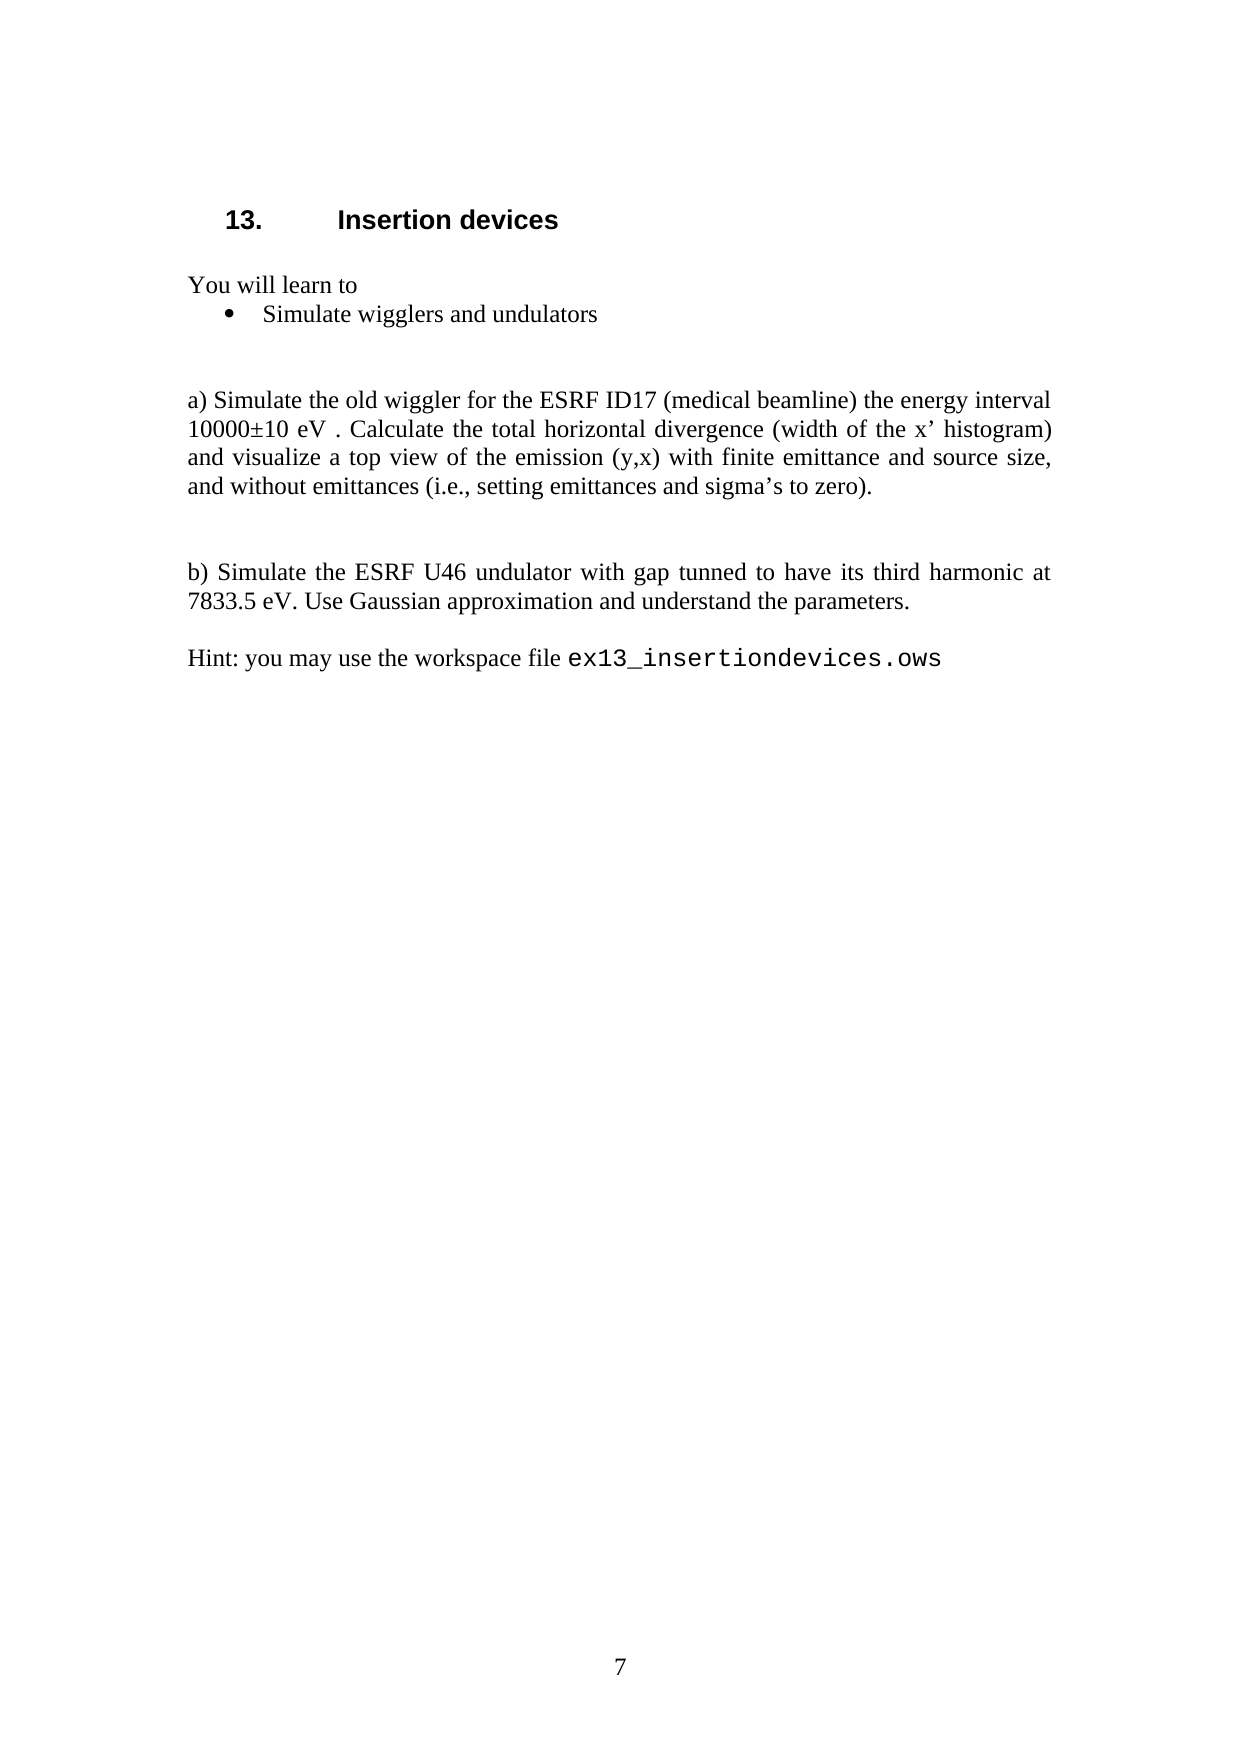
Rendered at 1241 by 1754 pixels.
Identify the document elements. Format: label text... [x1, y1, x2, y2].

text Hint: you may use the workspace file ex13_insertiondevices.ows [187, 643, 1053, 674]
text You will learn to [187, 270, 1053, 299]
text a) Simulate the old wiggler for the ESRF ID17 (medical beamline) the energy interval 10000±10 eV . Calculate the total horizontal divergence (width of the x’ histogram) and visualize a top view of the emission (y,x) with finite emittance and source size, and without emittances (i.e., setting emittances and sigma’s to zero). [187, 385, 1053, 500]
subtitle Insertion devices [225, 204, 1053, 235]
text b) Simulate the ESRF U46 undulator with gap tunned to have its third harmonic at 7833.5 eV. Use Gaussian approximation and understand the parameters. [187, 557, 1053, 614]
list Simulate wigglers and undulators [225, 299, 1053, 327]
